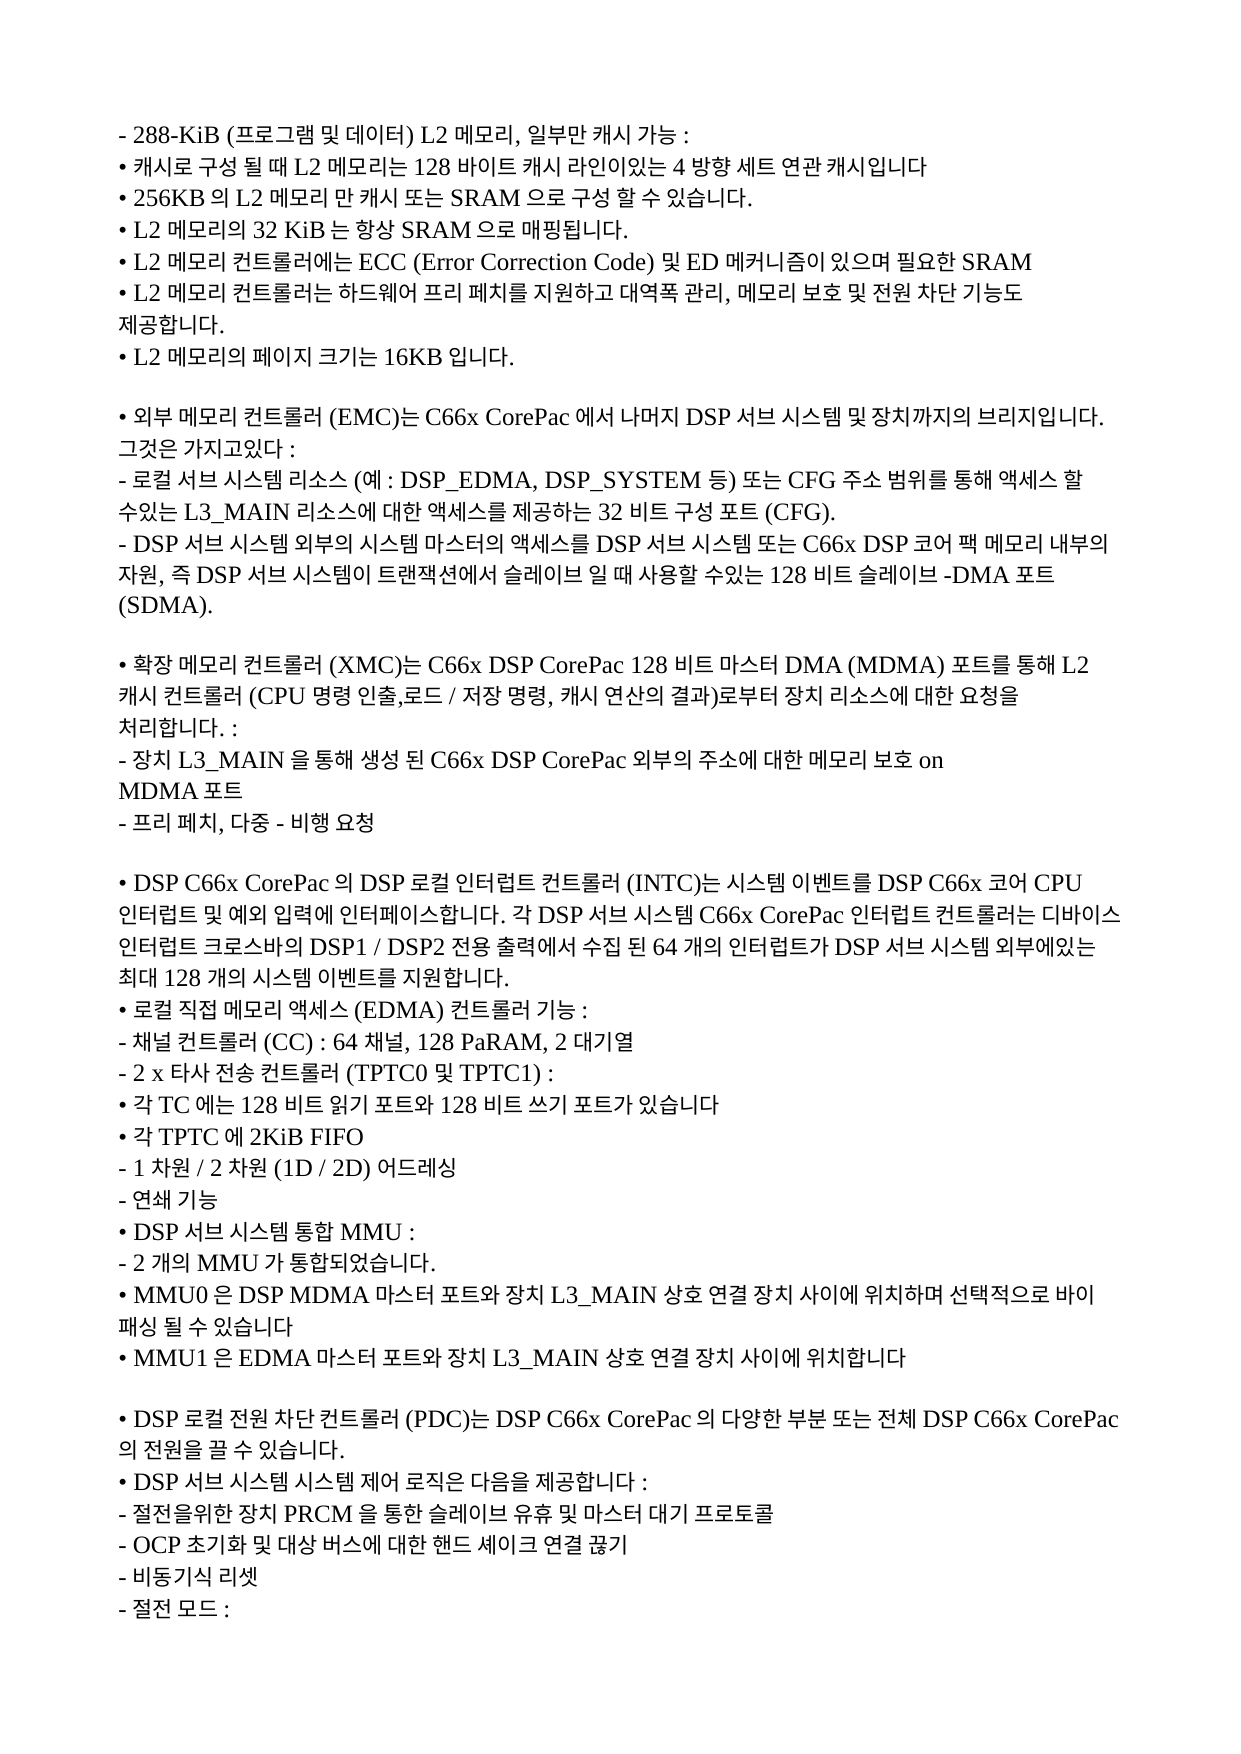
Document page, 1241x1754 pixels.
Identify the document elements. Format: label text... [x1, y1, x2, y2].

text • L2 메모리의 페이지 크기는 16KB입니다. [118, 340, 1122, 371]
text - 장치 L3_MAIN을 통해 생성 된 C66x DSP CorePac 외부의 주소에 대한 메모리 보호 on [118, 743, 1122, 774]
text MDMA 포트 [118, 774, 1122, 806]
text • 외부 메모리 컨트롤러 (EMC)는 C66x CorePac에서 나머지 DSP 서브 시스템 및 장치까지의 브리지입니다. 그것은 가지고있다 : [118, 400, 1122, 463]
text - 로컬 서브 시스템 리소스 (예 : DSP_EDMA, DSP_SYSTEM 등) 또는 CFG 주소 범위를 통해 액세스 할 수있는 L3_MAIN 리소스에 대한 액세스를 제공하는 32 비트 구성 포트 (CFG). [118, 463, 1122, 527]
text • DSP 로컬 전원 차단 컨트롤러 (PDC)는 DSP C66x CorePac의 다양한 부분 또는 전체 DSP C66x CorePac의 전원을 끌 수 있습니다. [118, 1402, 1122, 1465]
text • L2 메모리 컨트롤러는 하드웨어 프리 페치를 지원하고 대역폭 관리, 메모리 보호 및 전원 차단 기능도 제공합니다. [118, 276, 1122, 340]
text • DSP C66x CorePac의 DSP 로컬 인터럽트 컨트롤러 (INTC)는 시스템 이벤트를 DSP C66x 코어 CPU 인터럽트 및 예외 입력에 인터페이스합니다. 각 DSP 서브 시스템 C66x CorePac 인터럽트 컨트롤러는 디바이스 인터럽트 크로스바의 DSP1 / DSP2 전용 출력에서 ​​수집 된 64 개의 인터럽트가 DSP 서브 시스템 외부에있는 최대 128 개의 시스템 이벤트를 지원합니다. [118, 866, 1122, 993]
text - 2 개의 MMU가 통합되었습니다. [118, 1246, 1122, 1278]
text - 절전을위한 장치 PRCM을 통한 슬레이브 유휴 및 마스터 대기 프로토콜 [118, 1497, 1122, 1528]
text • 256KB의 L2 메모리 만 캐시 또는 SRAM으로 구성 할 수 있습니다. [118, 181, 1122, 213]
text • L2 메모리 컨트롤러에는 ECC (Error Correction Code) 및 ED 메커니즘이 있으며 필요한 SRAM [118, 245, 1122, 276]
text • MMU1은 EDMA 마스터 포트와 장치 L3_MAIN 상호 연결 장치 사이에 위치합니다 [118, 1341, 1122, 1373]
text • L2 메모리의 32 KiB는 항상 SRAM으로 매핑됩니다. [118, 213, 1122, 245]
text • 캐시로 구성 될 때 L2 메모리는 128 바이트 캐시 라인이있는 4 방향 세트 연관 캐시입니다 [118, 150, 1122, 181]
text • 확장 메모리 컨트롤러 (XMC)는 C66x DSP CorePac 128 비트 마스터 DMA (MDMA) 포트를 통해 L2 캐시 컨트롤러 (CPU 명령 인출,로드 / 저장 명령, 캐시 연산의 결과)로부터 장치 리소스에 대한 요청을 처리합니다. : [118, 648, 1122, 743]
text • 각 TC에는 128 비트 읽기 포트와 128 비트 쓰기 포트가 있습니다 [118, 1088, 1122, 1120]
text - 채널 컨트롤러 (CC) : 64 채널, 128 PaRAM, 2 대기열 [118, 1025, 1122, 1056]
text - OCP 초기화 및 대상 버스에 대한 핸드 셰이크 연결 끊기 [118, 1528, 1122, 1560]
text • MMU0은 DSP MDMA 마스터 포트와 장치 L3_MAIN 상호 연결 장치 사이에 위치하며 선택적으로 바이 패싱 될 수 있습니다 [118, 1278, 1122, 1341]
text - 288-KiB (프로그램 및 데이터) L2 메모리, 일부만 캐시 가능 : [118, 118, 1122, 150]
text - 비동기식 리셋 [118, 1560, 1122, 1592]
text • 로컬 직접 메모리 액세스 (EDMA) 컨트롤러 기능 : [118, 993, 1122, 1025]
text - 프리 페치, 다중 - 비행 요청 [118, 806, 1122, 838]
text - 2 x 타사 전송 컨트롤러 (TPTC0 및 TPTC1) : [118, 1056, 1122, 1088]
text - 연쇄 기능 [118, 1183, 1122, 1215]
text - 1 차원 / 2 차원 (1D / 2D) 어드레싱 [118, 1151, 1122, 1183]
text • DSP 서브 시스템 통합 MMU : [118, 1215, 1122, 1246]
text • DSP 서브 시스템 시스템 제어 로직은 다음을 제공합니다 : [118, 1465, 1122, 1497]
text - DSP 서브 시스템 외부의 시스템 마스터의 액세스를 DSP 서브 시스템 또는 C66x DSP 코어 팩 메모리 내부의 자원, 즉 DSP 서브 시스템이 트랜잭션에서 슬레이브 일 때 사용할 수있는 128 비트 슬레이브 -DMA 포트 (SDMA). [118, 527, 1122, 619]
text • 각 TPTC에 2KiB FIFO [118, 1120, 1122, 1151]
text - 절전 모드 : [118, 1592, 1122, 1623]
